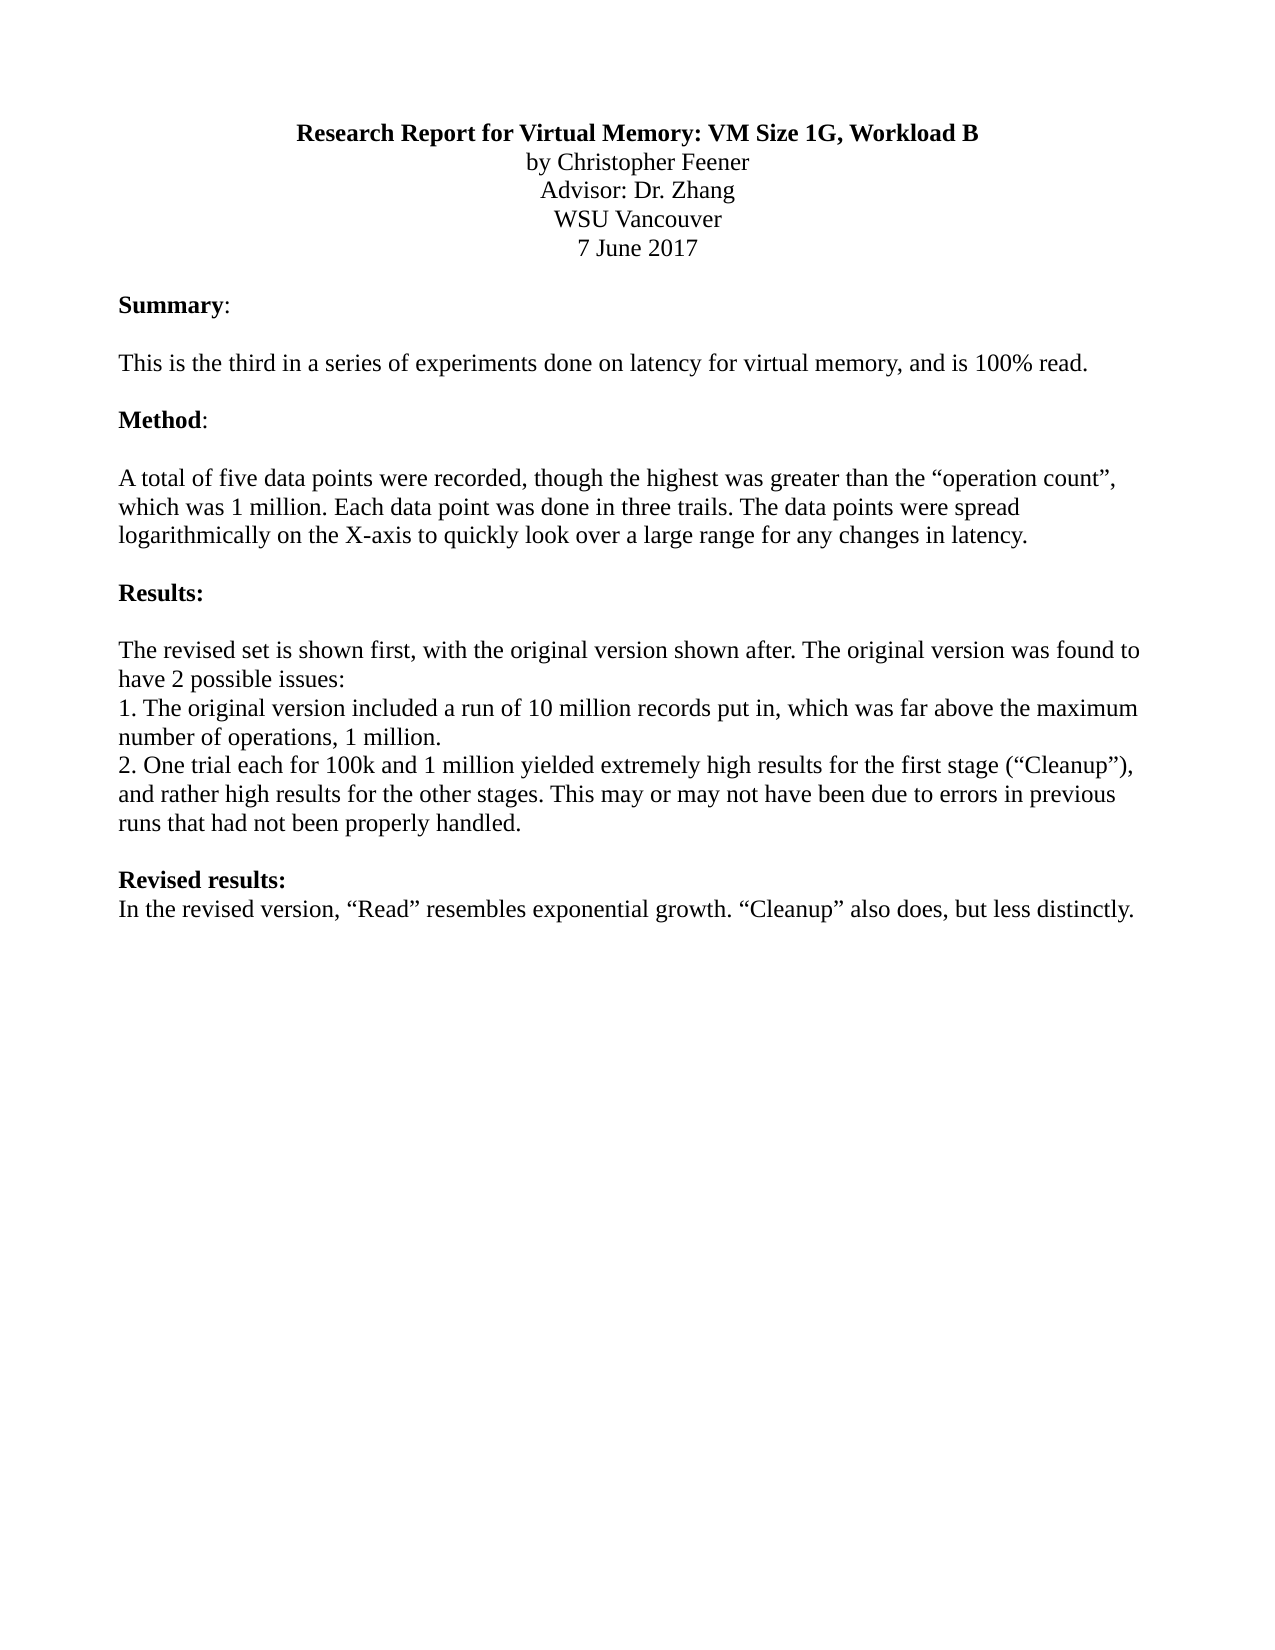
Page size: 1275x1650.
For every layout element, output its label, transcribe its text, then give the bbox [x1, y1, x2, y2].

text Advisor: Dr. Zhang [118, 176, 1157, 204]
text A total of five data points were recorded, though the highest was greater than the “operation count”, which was 1 million. Each data point was done in three trails. The data points were spread logarithmically on the X-axis to quickly look over a large range for any changes in latency. [118, 463, 1157, 549]
text Research Report for Virtual Memory: VM Size 1G, Workload B [118, 118, 1157, 147]
text This is the third in a series of experiments done on latency for virtual memory, and is 100% read. [118, 348, 1157, 377]
text Revised results: [118, 866, 1157, 894]
text Results: [118, 578, 1157, 607]
text In the revised version, “Read” resembles exponential growth. “Cleanup” also does, but less distinctly. [118, 894, 1157, 923]
text WSU Vancouver [118, 204, 1157, 233]
text Method: [118, 406, 1157, 434]
text 2. One trial each for 100k and 1 million yielded extremely high results for the first stage (“Cleanup”), and rather high results for the other stages. This may or may not have been due to errors in previous runs that had not been properly handled. [118, 751, 1157, 837]
text by Christopher Feener [118, 147, 1157, 176]
text 1. The original version included a run of 10 million records put in, which was far above the maximum number of operations, 1 million. [118, 693, 1157, 751]
text Summary: [118, 291, 1157, 319]
text The revised set is shown first, with the original version shown after. The original version was found to have 2 possible issues: [118, 636, 1157, 693]
text 7 June 2017 [118, 233, 1157, 262]
